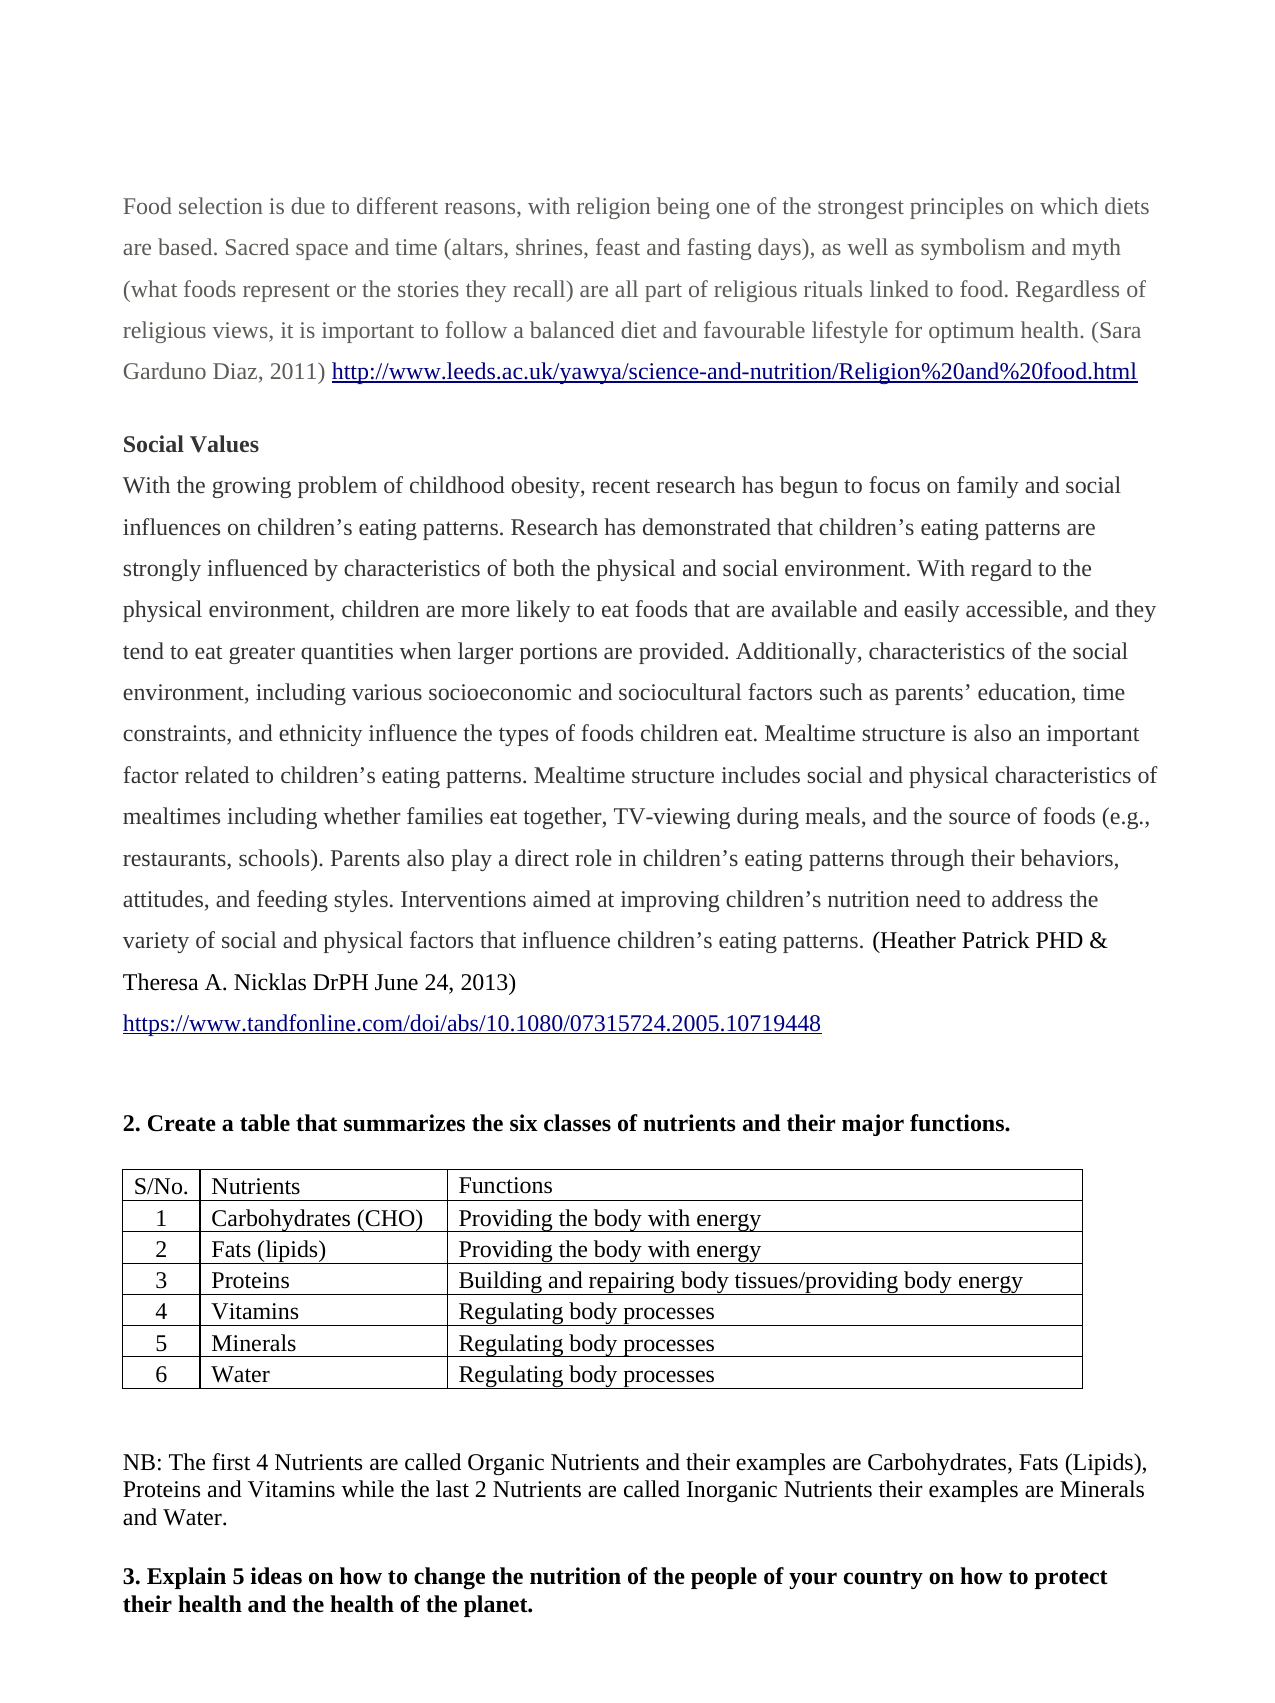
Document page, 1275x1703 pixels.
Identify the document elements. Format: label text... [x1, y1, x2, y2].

table_cell 4 [123, 1295, 199, 1325]
table_cell Proteins [201, 1264, 447, 1294]
text 3. Explain 5 ideas on how to change the nutrition of the people of your country on how to protect their health and the health of the planet. [123, 1562, 1164, 1617]
text 2. Create a table that summarizes the six classes of nutrients and their major functions. [123, 1109, 1164, 1137]
table_cell 2 [123, 1232, 199, 1262]
table_cell Fats (lipids) [201, 1232, 447, 1262]
table_cell Regulating body processes [448, 1326, 1082, 1356]
text Food selection is due to different reasons, with religion being one of the strongest principles on which diets are based. Sacred space and time (altars, shrines, feast and fasting days), as well as symbolism and myth (what foods represent or the stories they recall) are all part of religious rituals linked to food. Regardless of religious views, it is important to follow a balanced diet and favourable lifestyle for optimum health. (Sara Garduno Diaz, 2011) http://www.leeds.ac.uk/yawya/science-and-nutrition/Religion%20and%20food.html [123, 192, 1164, 385]
table_cell Vitamins [201, 1295, 447, 1325]
table_cell Minerals [201, 1326, 447, 1356]
table_header Nutrients [201, 1170, 447, 1200]
text With the growing problem of childhood obesity, recent research has begun to focus on family and social influences on children’s eating patterns. Research has demonstrated that children’s eating patterns are strongly influenced by characteristics of both the physical and social environment. With regard to the physical environment, children are more likely to eat foods that are available and easily accessible, and they tend to eat greater quantities when larger portions are provided. Additionally, characteristics of the social environment, including various socioeconomic and sociocultural factors such as parents’ education, time constraints, and ethnicity influence the types of foods children eat. Mealtime structure is also an important factor related to children’s eating patterns. Mealtime structure includes social and physical characteristics of mealtimes including whether families eat together, TV-viewing during meals, and the source of foods (e.g., restaurants, schools). Parents also play a direct role in children’s eating patterns through their behaviors, attitudes, and feeding styles. Interventions aimed at improving children’s nutrition need to address the variety of social and physical factors that influence children’s eating patterns. (Heather Patrick PHD & Theresa A. Nicklas DrPH June 24, 2013) https://www.tandfonline.com/doi/abs/10.1080/07315724.2005.10719448 [123, 471, 1164, 1037]
table_cell 3 [123, 1264, 199, 1294]
table_header S/No. [123, 1170, 199, 1200]
text NB: The first 4 Nutrients are called Organic Nutrients and their examples are Carbohydrates, Fats (Lipids), Proteins and Vitamins while the last 2 Nutrients are called Inorganic Nutrients their examples are Minerals and Water. [123, 1448, 1164, 1530]
table_cell Carbohydrates (CHO) [201, 1201, 447, 1231]
table_cell 6 [123, 1357, 199, 1387]
table_header Functions [448, 1170, 1082, 1200]
table_cell Providing the body with energy [448, 1201, 1082, 1231]
text Social Values [123, 430, 1164, 458]
table_cell Regulating body processes [448, 1295, 1082, 1325]
table_cell Water [201, 1357, 447, 1387]
table_cell 1 [123, 1201, 199, 1231]
table_cell Building and repairing body tissues/providing body energy [448, 1264, 1082, 1294]
table_cell 5 [123, 1326, 199, 1356]
table_cell Regulating body processes [448, 1357, 1082, 1387]
table_cell Providing the body with energy [448, 1232, 1082, 1262]
